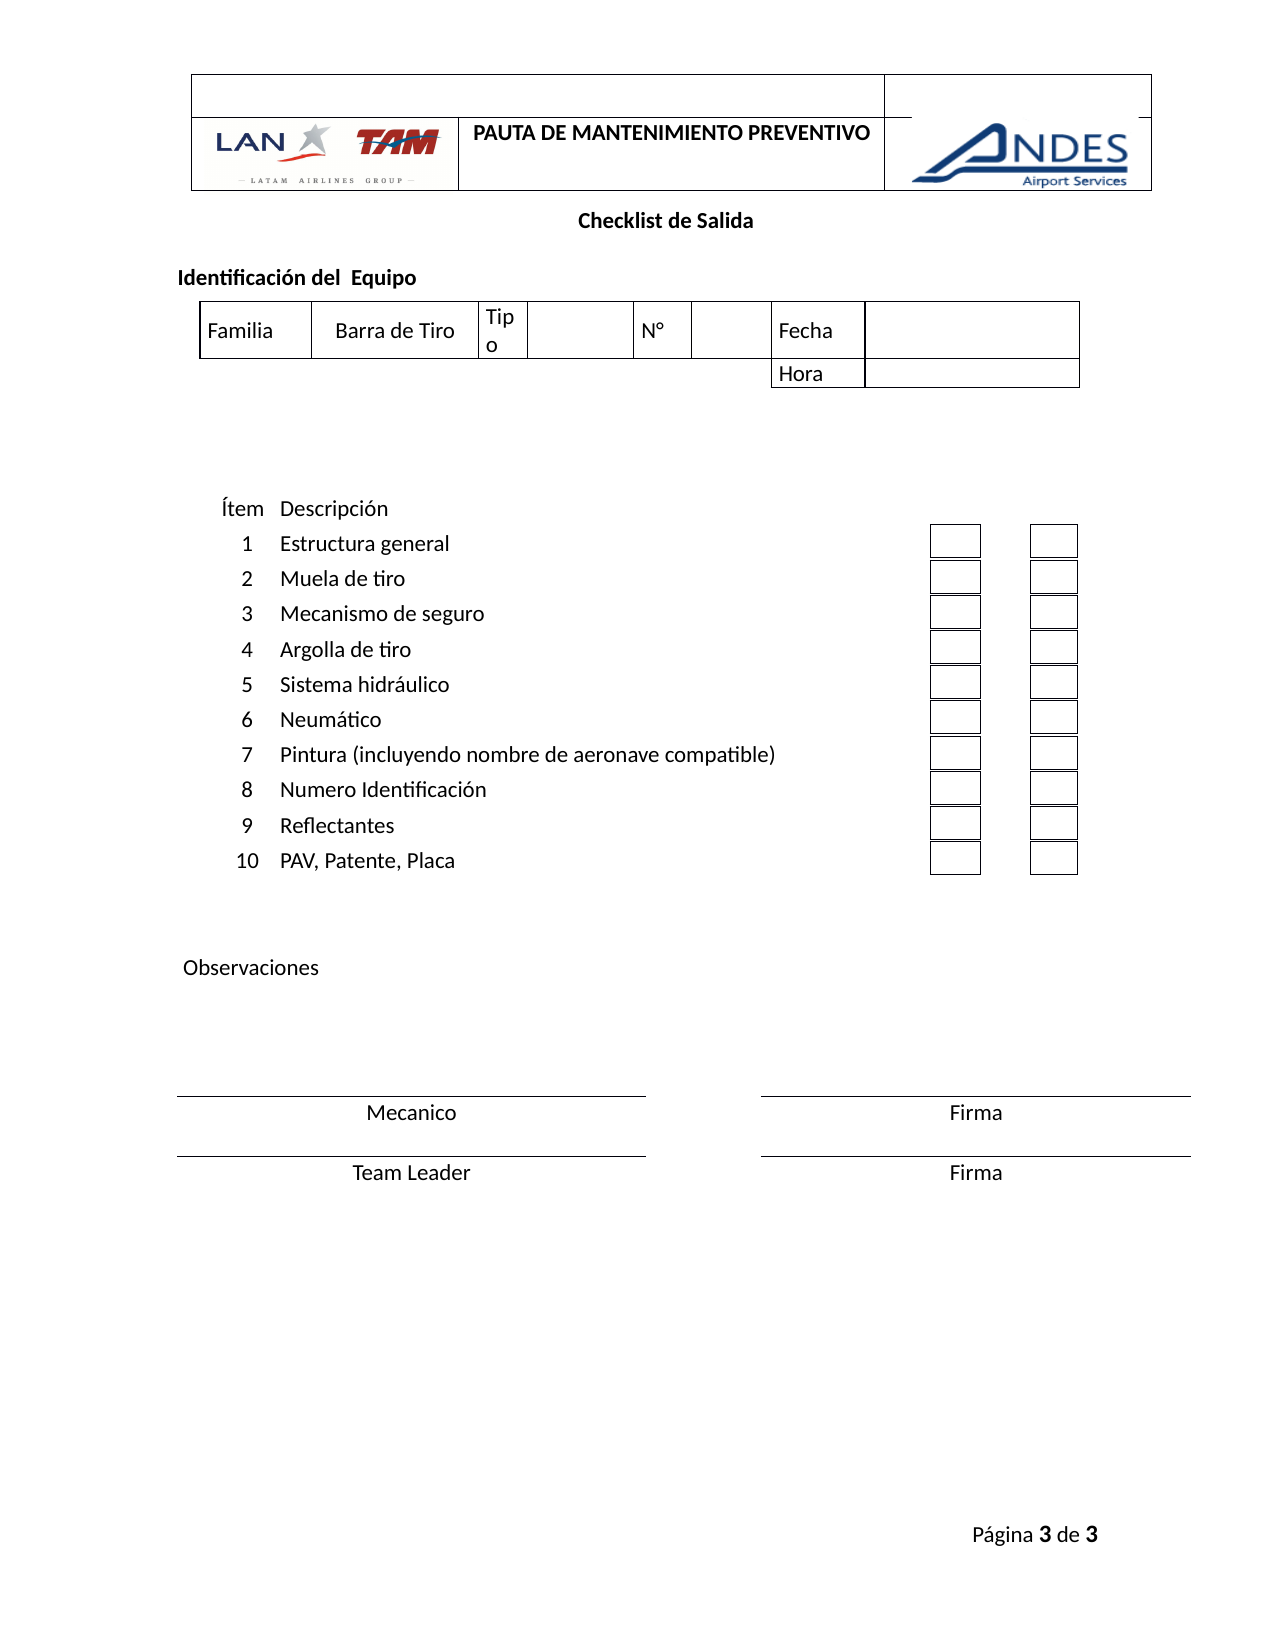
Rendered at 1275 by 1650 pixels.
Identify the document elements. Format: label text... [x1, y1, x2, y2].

table_cell [981, 736, 1030, 768]
table_cell Checklist de Salida [249, 207, 1083, 263]
table_cell [931, 842, 980, 874]
table_cell [849, 771, 869, 804]
table_cell Reflectantes [280, 806, 810, 839]
table_cell Mecanismo de seguro [280, 595, 810, 628]
table_cell [646, 1126, 697, 1156]
table_cell Argolla de tiro [280, 630, 810, 663]
table_cell [177, 1126, 646, 1156]
table_header Tipo [479, 302, 527, 358]
table_cell [931, 561, 980, 592]
table_cell [697, 1126, 761, 1156]
table_cell [1031, 596, 1077, 628]
table_cell Mecanico [177, 1097, 646, 1126]
table_cell Numero Identificación [280, 771, 810, 804]
table_cell [1031, 701, 1077, 733]
table_header Observaciones [176, 953, 1190, 1009]
table_cell 9 [221, 806, 280, 839]
table_cell [981, 524, 1030, 557]
text Identificación del Equipo [177, 247, 1098, 291]
table_cell [849, 489, 869, 522]
picture [204, 118, 454, 190]
table_cell [697, 359, 771, 387]
table_cell [869, 595, 930, 628]
table_cell [200, 359, 312, 387]
table_cell [869, 524, 930, 557]
table_cell [981, 771, 1030, 804]
table_cell [981, 630, 1030, 663]
table_cell [830, 524, 849, 557]
table_cell [869, 489, 930, 522]
table_cell Descripción [280, 489, 776, 522]
table_cell [931, 631, 980, 663]
table_cell [810, 806, 829, 839]
table_cell [646, 1156, 697, 1186]
table_cell [981, 560, 1030, 592]
table_cell [869, 806, 930, 839]
table_cell [931, 596, 980, 628]
table_cell [478, 359, 533, 387]
table_cell [869, 736, 930, 768]
table_cell [761, 1068, 1191, 1096]
table_cell [810, 665, 829, 698]
table_cell [639, 359, 697, 387]
table_cell 8 [221, 771, 280, 804]
table_cell [646, 1068, 697, 1096]
table_cell [761, 1126, 1191, 1156]
table_cell [931, 772, 980, 804]
table_cell Muela de tiro [280, 560, 869, 592]
table_cell [176, 1009, 1190, 1037]
table_cell [533, 359, 639, 387]
table_cell [981, 841, 1030, 874]
table_cell [1031, 772, 1077, 804]
table_cell [810, 595, 829, 628]
table_cell [697, 1156, 761, 1186]
table_cell 2 [221, 560, 280, 592]
table_cell 10 [221, 841, 280, 874]
table_header [692, 302, 771, 358]
table_cell Firma [761, 1157, 1191, 1186]
table_cell 6 [221, 700, 280, 733]
table_header [866, 302, 1079, 358]
table_cell [981, 489, 1031, 522]
table_cell [869, 771, 930, 804]
table_cell [830, 700, 849, 733]
table_header Familia [201, 302, 311, 358]
table_cell [177, 1068, 646, 1096]
table_cell [810, 489, 829, 522]
table_cell [1031, 561, 1077, 592]
table_cell [810, 524, 829, 557]
table_cell [1031, 842, 1077, 874]
table_cell 7 [221, 736, 280, 768]
table_cell [830, 771, 849, 804]
table_cell Hora [772, 359, 864, 387]
table_cell [697, 1096, 761, 1126]
table_cell [1031, 525, 1077, 557]
table_cell [981, 806, 1030, 839]
table_cell [1031, 631, 1077, 663]
table_cell [830, 665, 849, 698]
table_header Fecha [772, 302, 864, 358]
table_cell Sistema hidráulico [280, 665, 810, 698]
table_cell [930, 489, 981, 522]
table_cell [1031, 666, 1077, 698]
table_cell 1 [221, 524, 280, 557]
table_cell [869, 700, 930, 733]
table_cell Firma [761, 1097, 1191, 1126]
picture [204, 191, 454, 195]
table_cell Estructura general [280, 524, 810, 557]
table_cell [981, 595, 1030, 628]
table_cell [849, 595, 869, 628]
table_cell [866, 359, 1079, 387]
table_cell 5 [221, 665, 280, 698]
table_header N° [634, 302, 691, 358]
table_cell [869, 630, 930, 663]
table_cell [697, 1068, 761, 1096]
table_cell PAV, Patente, Placa [280, 841, 869, 874]
table_cell [931, 525, 980, 557]
table_cell [810, 630, 829, 663]
table_cell [981, 700, 1030, 733]
table_cell [931, 701, 980, 733]
table_cell [1031, 489, 1078, 522]
table_cell [981, 665, 1030, 698]
table_cell Ítem [221, 489, 280, 522]
table_cell [830, 806, 849, 839]
table_cell [176, 1038, 1190, 1065]
table_cell [1031, 807, 1077, 839]
table_cell [869, 560, 930, 592]
table_cell [830, 630, 849, 663]
table_cell [830, 595, 849, 628]
table_cell Pintura (incluyendo nombre de aeronave compatible) [280, 736, 869, 768]
table_cell [776, 489, 810, 522]
table_cell [869, 665, 930, 698]
table_cell [312, 359, 478, 387]
table_cell [776, 700, 810, 733]
table_cell [849, 665, 869, 698]
table_cell [1031, 737, 1077, 768]
table_cell [931, 807, 980, 839]
table_cell [810, 700, 829, 733]
table_cell [830, 489, 849, 522]
table_cell [646, 1096, 697, 1126]
table_cell [931, 666, 980, 698]
table_header Barra de Tiro [312, 302, 478, 358]
table_cell [931, 737, 980, 768]
table_header [528, 302, 633, 358]
table_cell Team Leader [177, 1157, 646, 1186]
table_cell [849, 700, 869, 733]
table_cell [849, 630, 869, 663]
table_cell [849, 806, 869, 839]
table_cell 3 [221, 595, 280, 628]
picture [911, 117, 1139, 190]
table_cell 4 [221, 630, 280, 663]
table_cell Neumático [280, 700, 776, 733]
table_cell [869, 841, 930, 874]
table_cell [810, 771, 829, 804]
table_cell [849, 524, 869, 557]
